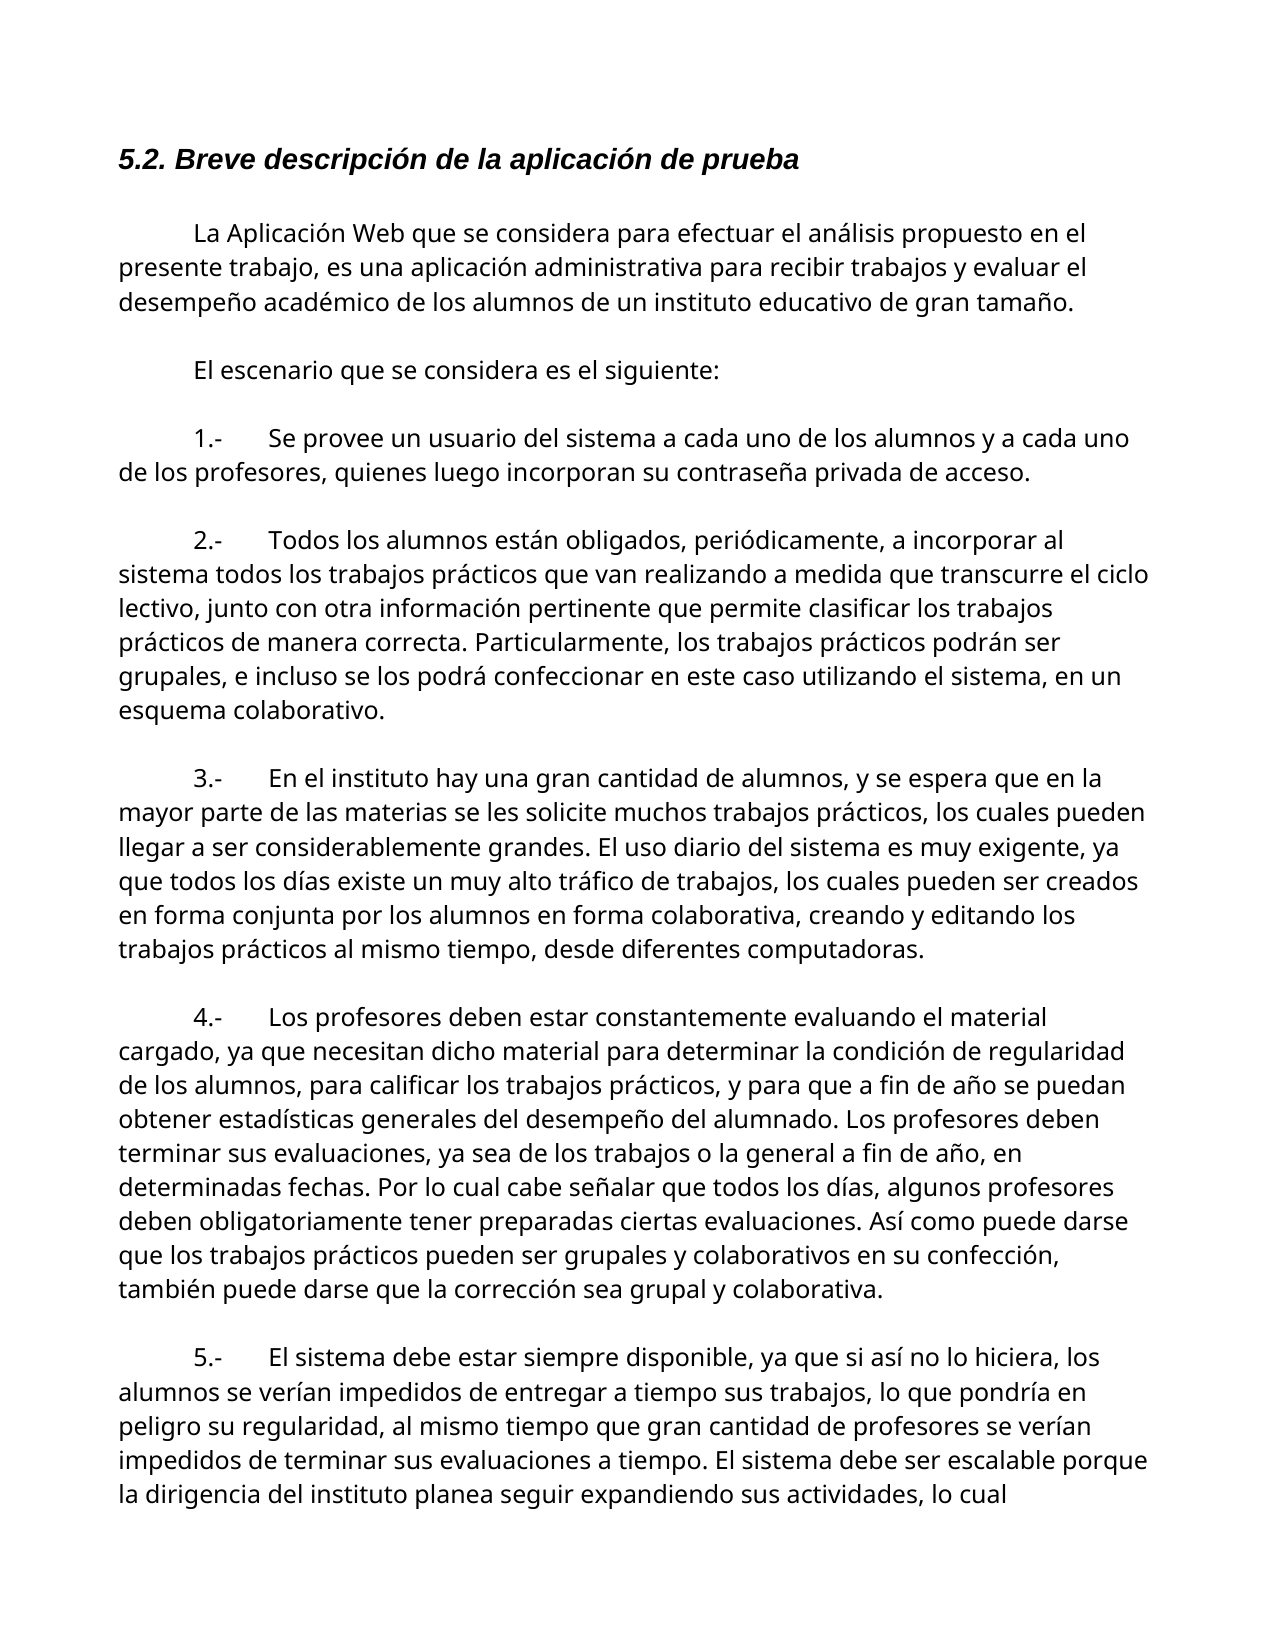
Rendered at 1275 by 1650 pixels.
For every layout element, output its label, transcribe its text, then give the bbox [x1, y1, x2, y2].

text 2.- Todos los alumnos están obligados, periódicamente, a incorporar al sistema todos los trabajos prácticos que van realizando a medida que transcurre el ciclo lectivo, junto con otra información pertinente que permite clasificar los trabajos prácticos de manera correcta. Particularmente, los trabajos prácticos podrán ser grupales, e incluso se los podrá confeccionar en este caso utilizando el sistema, en un esquema colaborativo. [118, 523, 1157, 727]
text 4.- Los profesores deben estar constantemente evaluando el material cargado, ya que necesitan dicho material para determinar la condición de regularidad de los alumnos, para calificar los trabajos prácticos, y para que a fin de año se puedan obtener estadísticas generales del desempeño del alumnado. Los profesores deben terminar sus evaluaciones, ya sea de los trabajos o la general a fin de año, en determinadas fechas. Por lo cual cabe señalar que todos los días, algunos profesores deben obligatoriamente tener preparadas ciertas evaluaciones. Así como puede darse que los trabajos prácticos pueden ser grupales y colaborativos en su confección, también puede darse que la corrección sea grupal y colaborativa. [118, 999, 1157, 1306]
text 3.- En el instituto hay una gran cantidad de alumnos, y se espera que en la mayor parte de las materias se les solicite muchos trabajos prácticos, los cuales pueden llegar a ser considerablemente grandes. El uso diario del sistema es muy exigente, ya que todos los días existe un muy alto tráfico de trabajos, los cuales pueden ser creados en forma conjunta por los alumnos en forma colaborativa, creando y editando los trabajos prácticos al mismo tiempo, desde diferentes computadoras. [118, 761, 1157, 965]
subtitle 5.2. Breve descripción de la aplicación de prueba [118, 143, 1157, 176]
text La Aplicación Web que se considera para efectuar el análisis propuesto en el presente trabajo, es una aplicación administrativa para recibir trabajos y evaluar el desempeño académico de los alumnos de un instituto educativo de gran tamaño. [118, 216, 1157, 318]
text El escenario que se considera es el siguiente: [118, 352, 1157, 386]
text 5.- El sistema debe estar siempre disponible, ya que si así no lo hiciera, los alumnos se verían impedidos de entregar a tiempo sus trabajos, lo que pondría en peligro su regularidad, al mismo tiempo que gran cantidad de profesores se verían impedidos de terminar sus evaluaciones a tiempo. El sistema debe ser escalable porque la dirigencia del instituto planea seguir expandiendo sus actividades, lo cual [118, 1340, 1157, 1510]
text 1.- Se provee un usuario del sistema a cada uno de los alumnos y a cada uno de los profesores, quienes luego incorporan su contraseña privada de acceso. [118, 420, 1157, 488]
